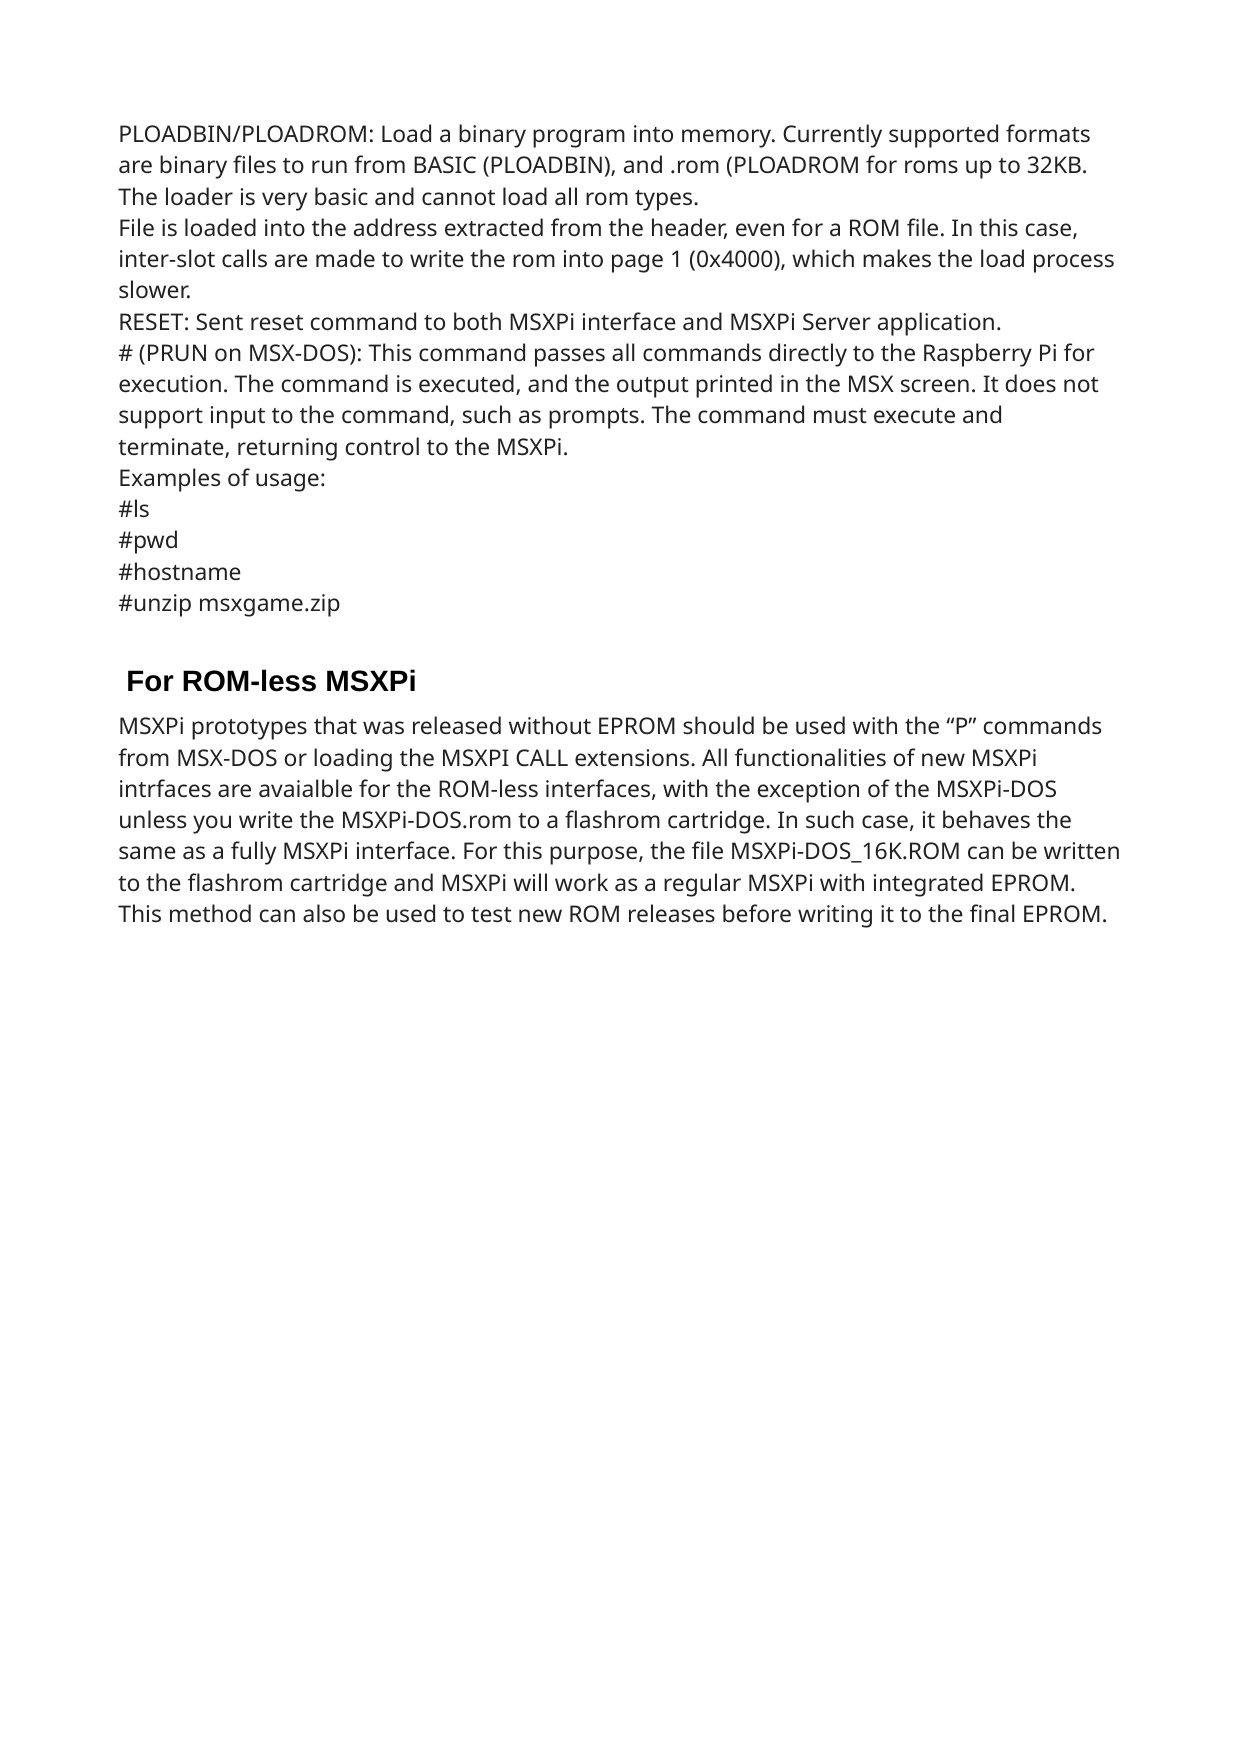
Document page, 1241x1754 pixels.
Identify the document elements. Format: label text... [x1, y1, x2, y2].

text # (PRUN on MSX-DOS): This command passes all commands directly to the Raspberry Pi for execution. The command is executed, and the output printed in the MSX screen. It does not support input to the command, such as prompts. The command must execute and terminate, returning control to the MSXPi. [118, 337, 1122, 462]
text Examples of usage: [118, 462, 1122, 493]
text #pwd [118, 524, 1122, 556]
text #ls [118, 493, 1122, 524]
subtitle For ROM-less MSXPi [118, 664, 1122, 698]
text MSXPi prototypes that was released without EPROM should be used with the “P” commands from MSX-DOS or loading the MSXPI CALL extensions. All functionalities of new MSXPi intrfaces are avaialble for the ROM-less interfaces, with the exception of the MSXPi-DOS unless you write the MSXPi-DOS.rom to a flashrom cartridge. In such case, it behaves the same as a fully MSXPi interface. For this purpose, the file MSXPi-DOS_16K.ROM can be written to the flashrom cartridge and MSXPi will work as a regular MSXPi with integrated EPROM. [118, 710, 1122, 898]
text #unzip msxgame.zip [118, 587, 1122, 618]
text This method can also be used to test new ROM releases before writing it to the final EPROM. [118, 898, 1122, 929]
text #hostname [118, 556, 1122, 587]
text PLOADBIN/PLOADROM: Load a binary program into memory. Currently supported formats are binary files to run from BASIC (PLOADBIN), and .rom (PLOADROM for roms up to 32KB. The loader is very basic and cannot load all rom types. [118, 118, 1122, 212]
text RESET: Sent reset command to both MSXPi interface and MSXPi Server application. [118, 306, 1122, 337]
text File is loaded into the address extracted from the header, even for a ROM file. In this case, inter-slot calls are made to write the rom into page 1 (0x4000), which makes the load process slower. [118, 212, 1122, 306]
